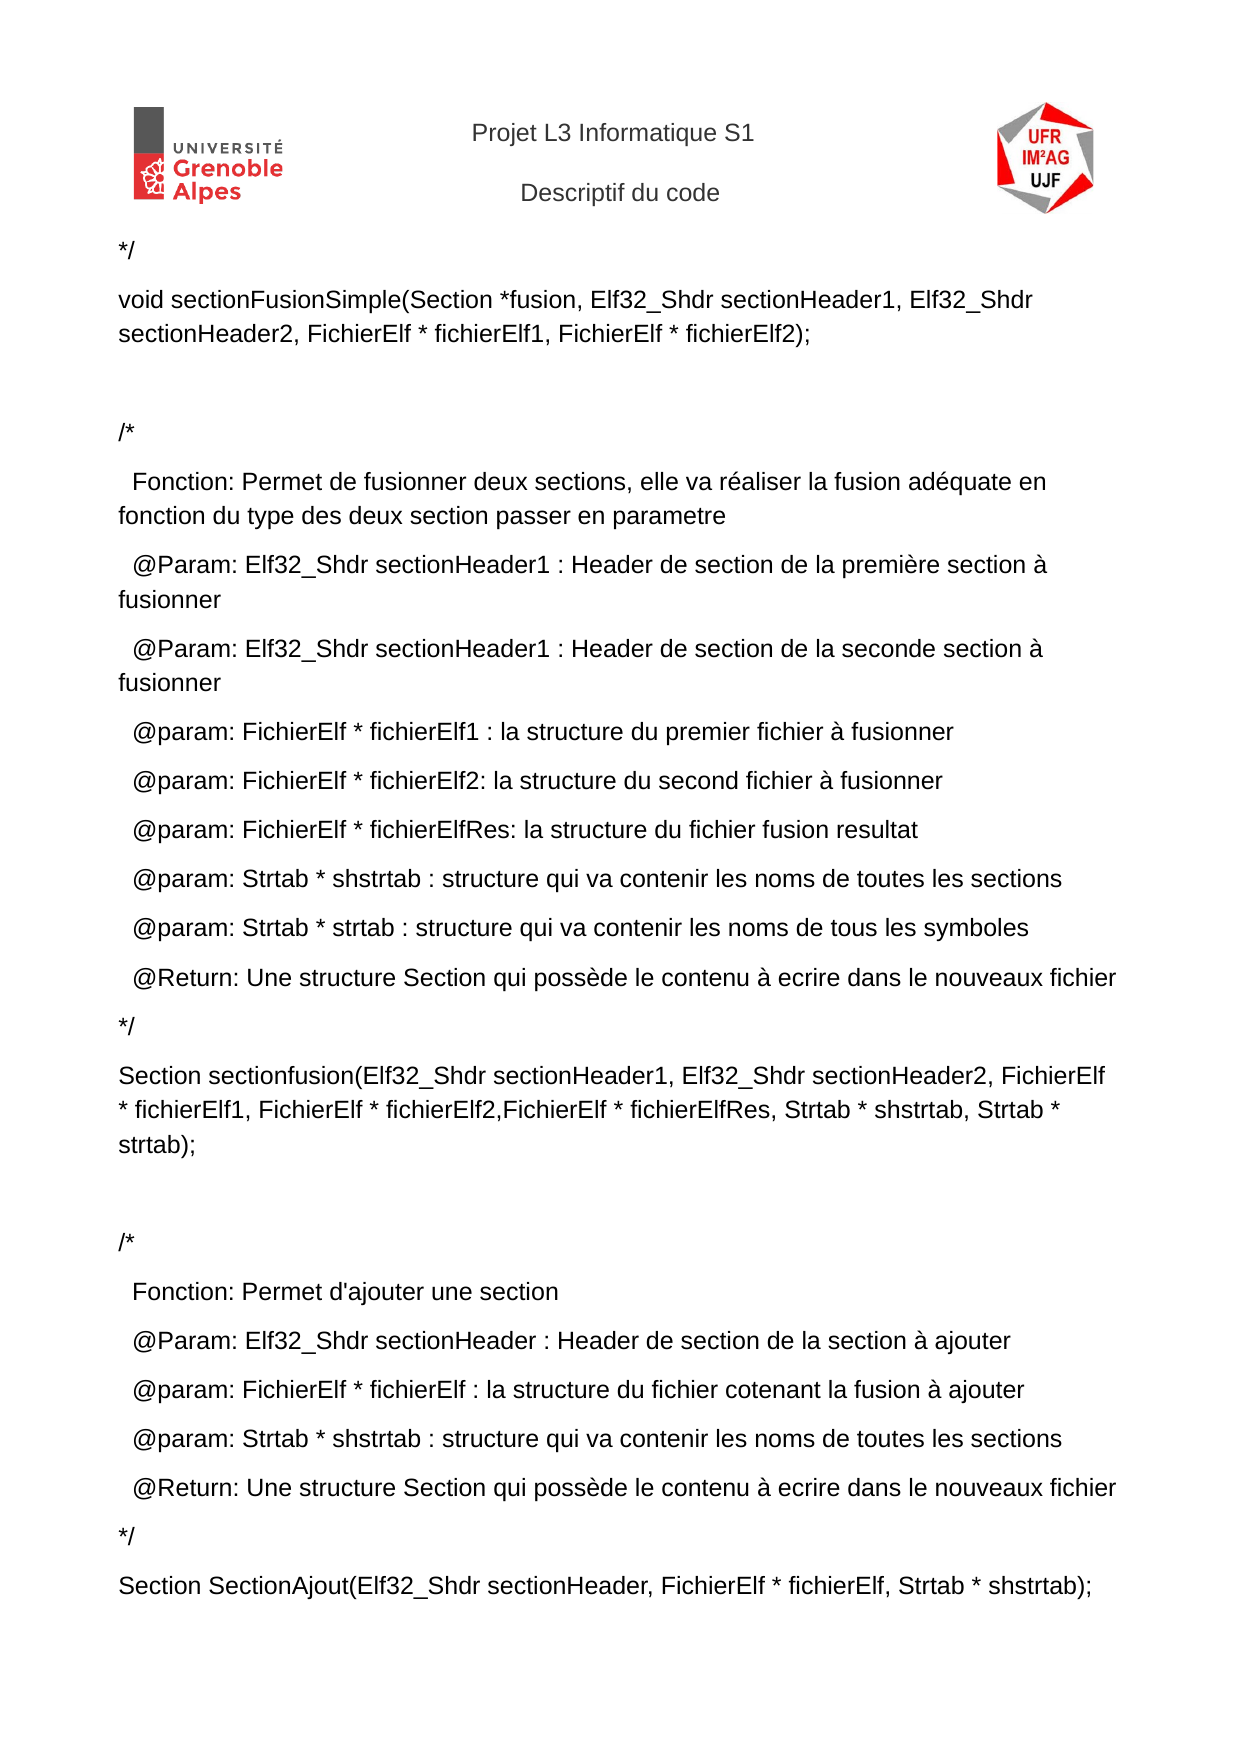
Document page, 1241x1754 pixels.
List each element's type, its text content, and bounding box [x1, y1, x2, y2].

text Section SectionAjout(Elf32_Shdr sectionHeader, FichierElf * fichierElf, Strtab * shstrtab); [118, 1571, 1122, 1600]
text Section sectionfusion(Elf32_Shdr sectionHeader1, Elf32_Shdr sectionHeader2, FichierElf * fichierElf1, FichierElf * fichierElf2,FichierElf * fichierElfRes, Strtab * shstrtab, Strtab * strtab); [118, 1061, 1122, 1158]
text /* [118, 417, 1122, 446]
text @param: FichierElf * fichierElfRes: la structure du fichier fusion resultat [118, 815, 1122, 844]
text @Return: Une structure Section qui possède le contenu à ecrire dans le nouveaux fichier [118, 1473, 1122, 1502]
text @param: Strtab * strtab : structure qui va contenir les noms de tous les symboles [118, 913, 1122, 942]
text */ [118, 236, 1122, 264]
text @Param: Elf32_Shdr sectionHeader1 : Header de section de la seconde section à fusionner [118, 634, 1122, 697]
picture [997, 102, 1094, 214]
text @Param: Elf32_Shdr sectionHeader : Header de section de la section à ajouter [118, 1326, 1122, 1354]
text @param: FichierElf * fichierElf : la structure du fichier cotenant la fusion à ajouter [118, 1375, 1122, 1404]
text Fonction: Permet d'ajouter une section [118, 1277, 1122, 1306]
text */ [118, 1522, 1122, 1551]
text /* [118, 1228, 1122, 1256]
text @Param: Elf32_Shdr sectionHeader1 : Header de section de la première section à fusionner [118, 550, 1122, 613]
picture [133, 107, 283, 204]
text Fonction: Permet de fusionner deux sections, elle va réaliser la fusion adéquate en fonction du type des deux section passer en parametre [118, 467, 1122, 530]
text @param: Strtab * shstrtab : structure qui va contenir les noms de toutes les sections [118, 1424, 1122, 1453]
text @param: Strtab * shstrtab : structure qui va contenir les noms de toutes les sections [118, 864, 1122, 893]
text */ [118, 1012, 1122, 1040]
text @param: FichierElf * fichierElf2: la structure du second fichier à fusionner [118, 766, 1122, 795]
text @Return: Une structure Section qui possède le contenu à ecrire dans le nouveaux fichier [118, 962, 1122, 991]
text @param: FichierElf * fichierElf1 : la structure du premier fichier à fusionner [118, 717, 1122, 746]
text void sectionFusionSimple(Section *fusion, Elf32_Shdr sectionHeader1, Elf32_Shdr sectionHeader2, FichierElf * fichierElf1, FichierElf * fichierElf2); [118, 285, 1122, 348]
